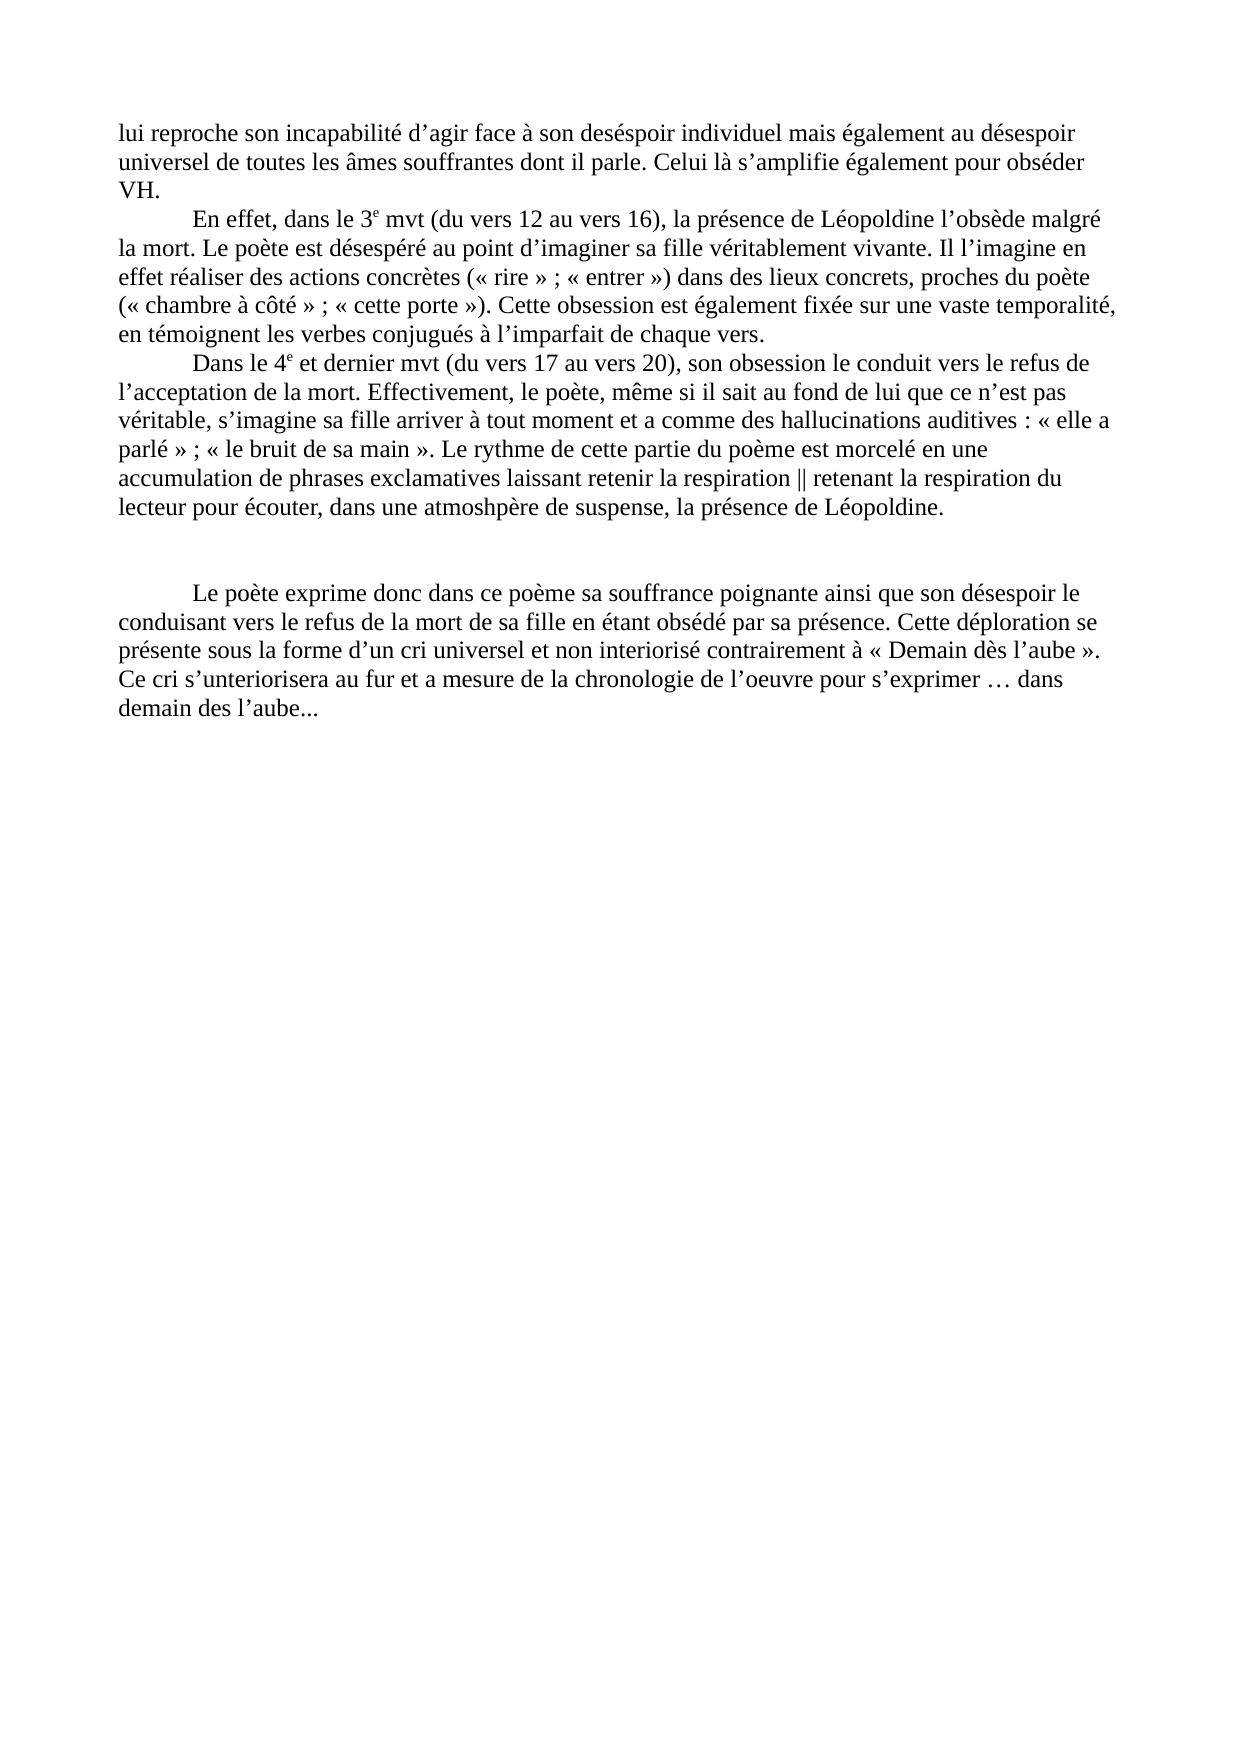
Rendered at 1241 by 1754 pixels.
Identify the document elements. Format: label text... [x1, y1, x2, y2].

text Dans le 4e et dernier mvt (du vers 17 au vers 20), son obsession le conduit vers le refus de l’acceptation de la mort. Effectivement, le poète, même si il sait au fond de lui que ce n’est pas véritable, s’imagine sa fille arriver à tout moment et a comme des hallucinations auditives : « elle a parlé » ; « le bruit de sa main ». Le rythme de cette partie du poème est morcelé en une accumulation de phrases exclamatives laissant retenir la respiration || retenant la respiration du lecteur pour écouter, dans une atmoshpère de suspense, la présence de Léopoldine. [118, 348, 1122, 521]
text En effet, dans le 3e mvt (du vers 12 au vers 16), la présence de Léopoldine l’obsède malgré la mort. Le poète est désespéré au point d’imaginer sa fille véritablement vivante. Il l’imagine en effet réaliser des actions concrètes (« rire » ; « entrer ») dans des lieux concrets, proches du poète (« chambre à côté » ; « cette porte »). Cette obsession est également fixée sur une vaste temporalité, en témoignent les verbes conjugués à l’imparfait de chaque vers. [118, 204, 1122, 348]
text lui reproche son incapabilité d’agir face à son deséspoir individuel mais également au désespoir universel de toutes les âmes souffrantes dont il parle. Celui là s’amplifie également pour obséder VH. [118, 118, 1122, 204]
text Le poète exprime donc dans ce poème sa souffrance poignante ainsi que son désespoir le conduisant vers le refus de la mort de sa fille en étant obsédé par sa présence. Cette déploration se présente sous la forme d’un cri universel et non interiorisé contrairement à « Demain dès l’aube ». [118, 578, 1122, 664]
text Ce cri s’unteriorisera au fur et a mesure de la chronologie de l’oeuvre pour s’exprimer … dans demain des l’aube... [118, 664, 1122, 722]
